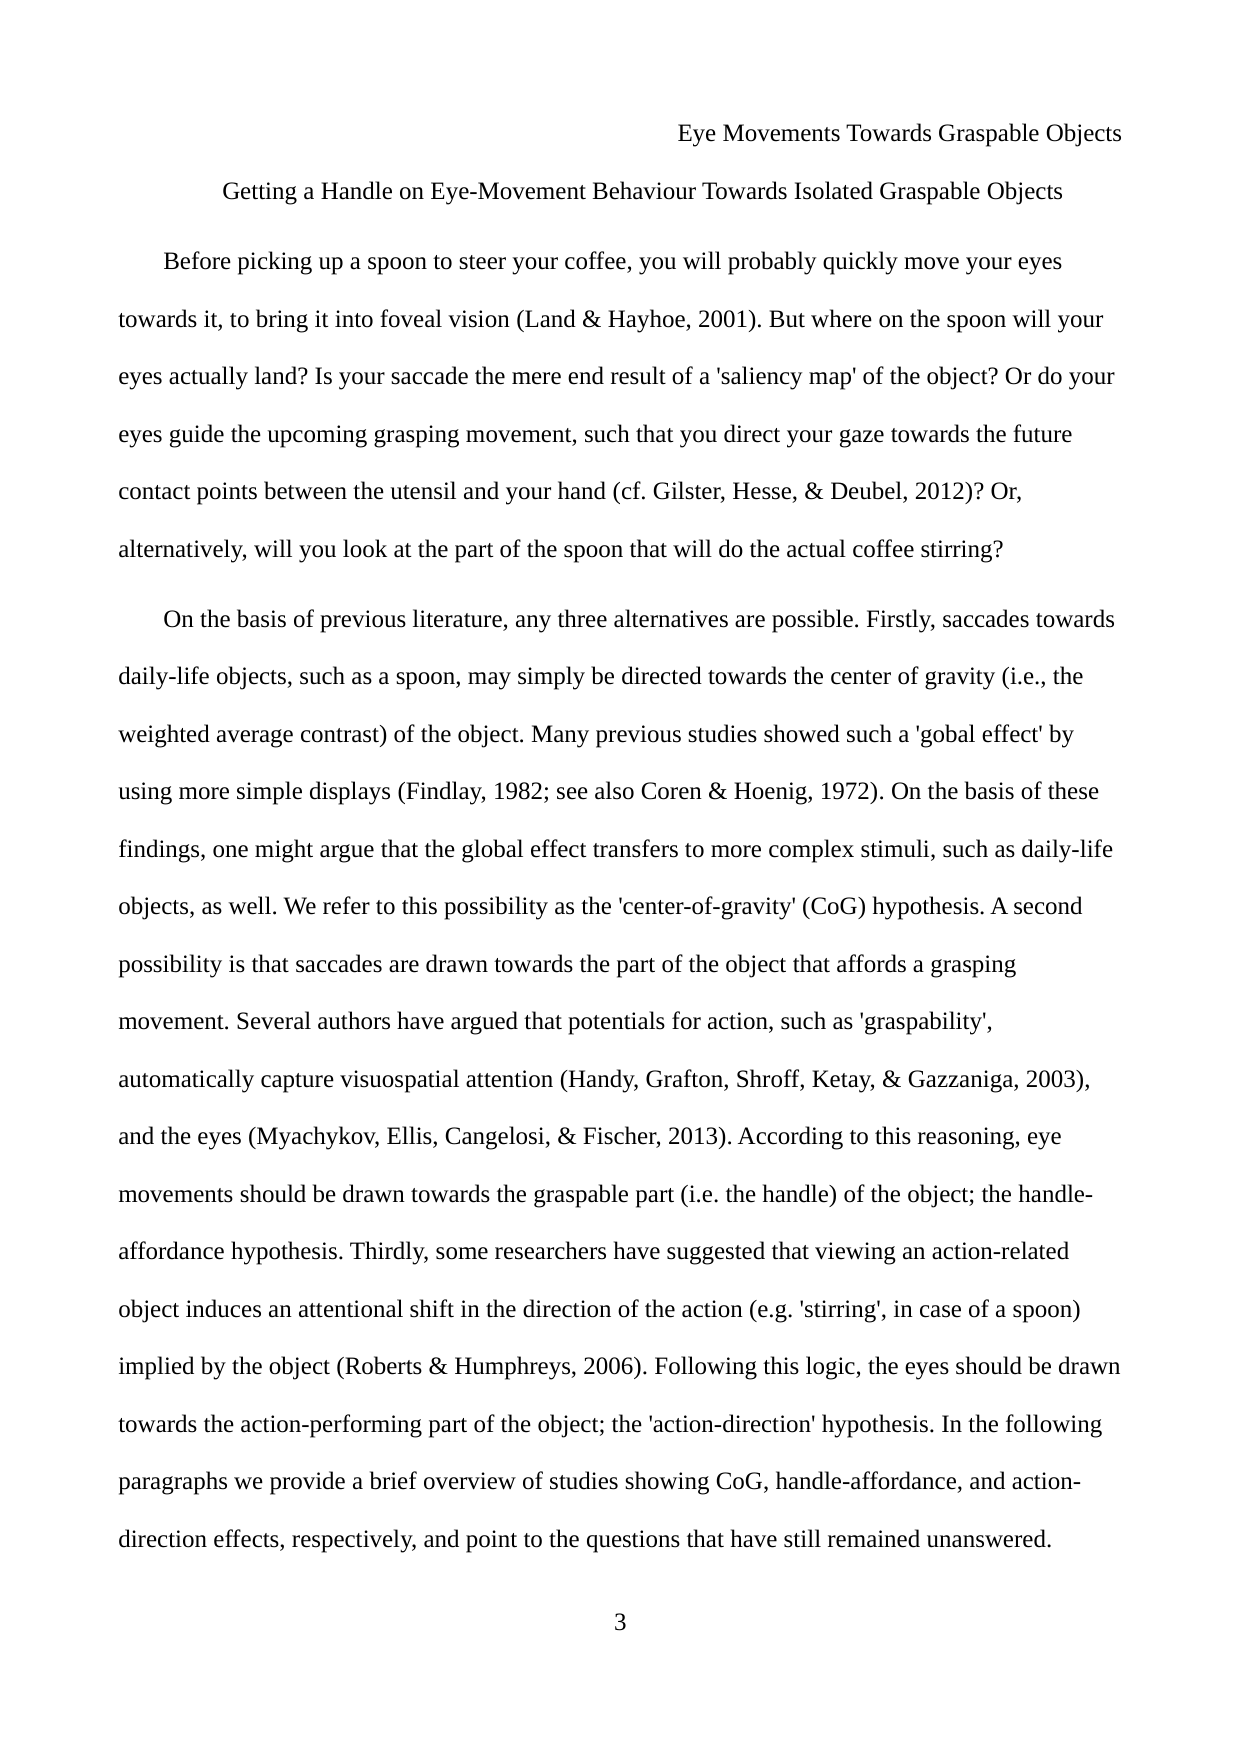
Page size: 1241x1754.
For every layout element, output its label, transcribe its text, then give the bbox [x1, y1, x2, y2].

text On the basis of previous literature, any three alternatives are possible. Firstly, saccades towards daily-life objects, such as a spoon, may simply be directed towards the center of gravity (i.e., the weighted average contrast) of the object. Many previous studies showed such a 'gobal effect' by using more simple displays (Findlay, 1982; see also Coren & Hoenig, 1972). On the basis of these findings, one might argue that the global effect transfers to more complex stimuli, such as daily-life objects, as well. We refer to this possibility as the 'center-of-gravity' (CoG) hypothesis. A second possibility is that saccades are drawn towards the part of the object that affords a grasping movement. Several authors have argued that potentials for action, such as 'graspability', automatically capture visuospatial attention (Handy, Grafton, Shroff, Ketay, & Gazzaniga, 2003), and the eyes (Myachykov, Ellis, Cangelosi, & Fischer, 2013). According to this reasoning, eye movements should be drawn towards the graspable part (i.e. the handle) of the object; the handle-affordance hypothesis. Thirdly, some researchers have suggested that viewing an action-related object induces an attentional shift in the direction of the action (e.g. 'stirring', in case of a spoon) implied by the object (Roberts & Humphreys, 2006). Following this logic, the eyes should be drawn towards the action-performing part of the object; the 'action-direction' hypothesis. In the following paragraphs we provide a brief overview of studies showing CoG, handle-affordance, and action-direction effects, respectively, and point to the questions that have still remained unanswered. [118, 604, 1122, 1553]
text Getting a Handle on Eye-Movement Behaviour Towards Isolated Graspable Objects [118, 176, 1122, 205]
text Before picking up a spoon to steer your coffee, you will probably quickly move your eyes towards it, to bring it into foveal vision (Land & Hayhoe, 2001). But where on the spoon will your eyes actually land? Is your saccade the mere end result of a 'saliency map' of the object? Or do your eyes guide the upcoming grasping movement, such that you direct your gaze towards the future contact points between the utensil and your hand (cf. Gilster, Hesse, & Deubel, 2012)? Or, alternatively, will you look at the part of the spoon that will do the actual coffee stirring? [118, 246, 1122, 563]
